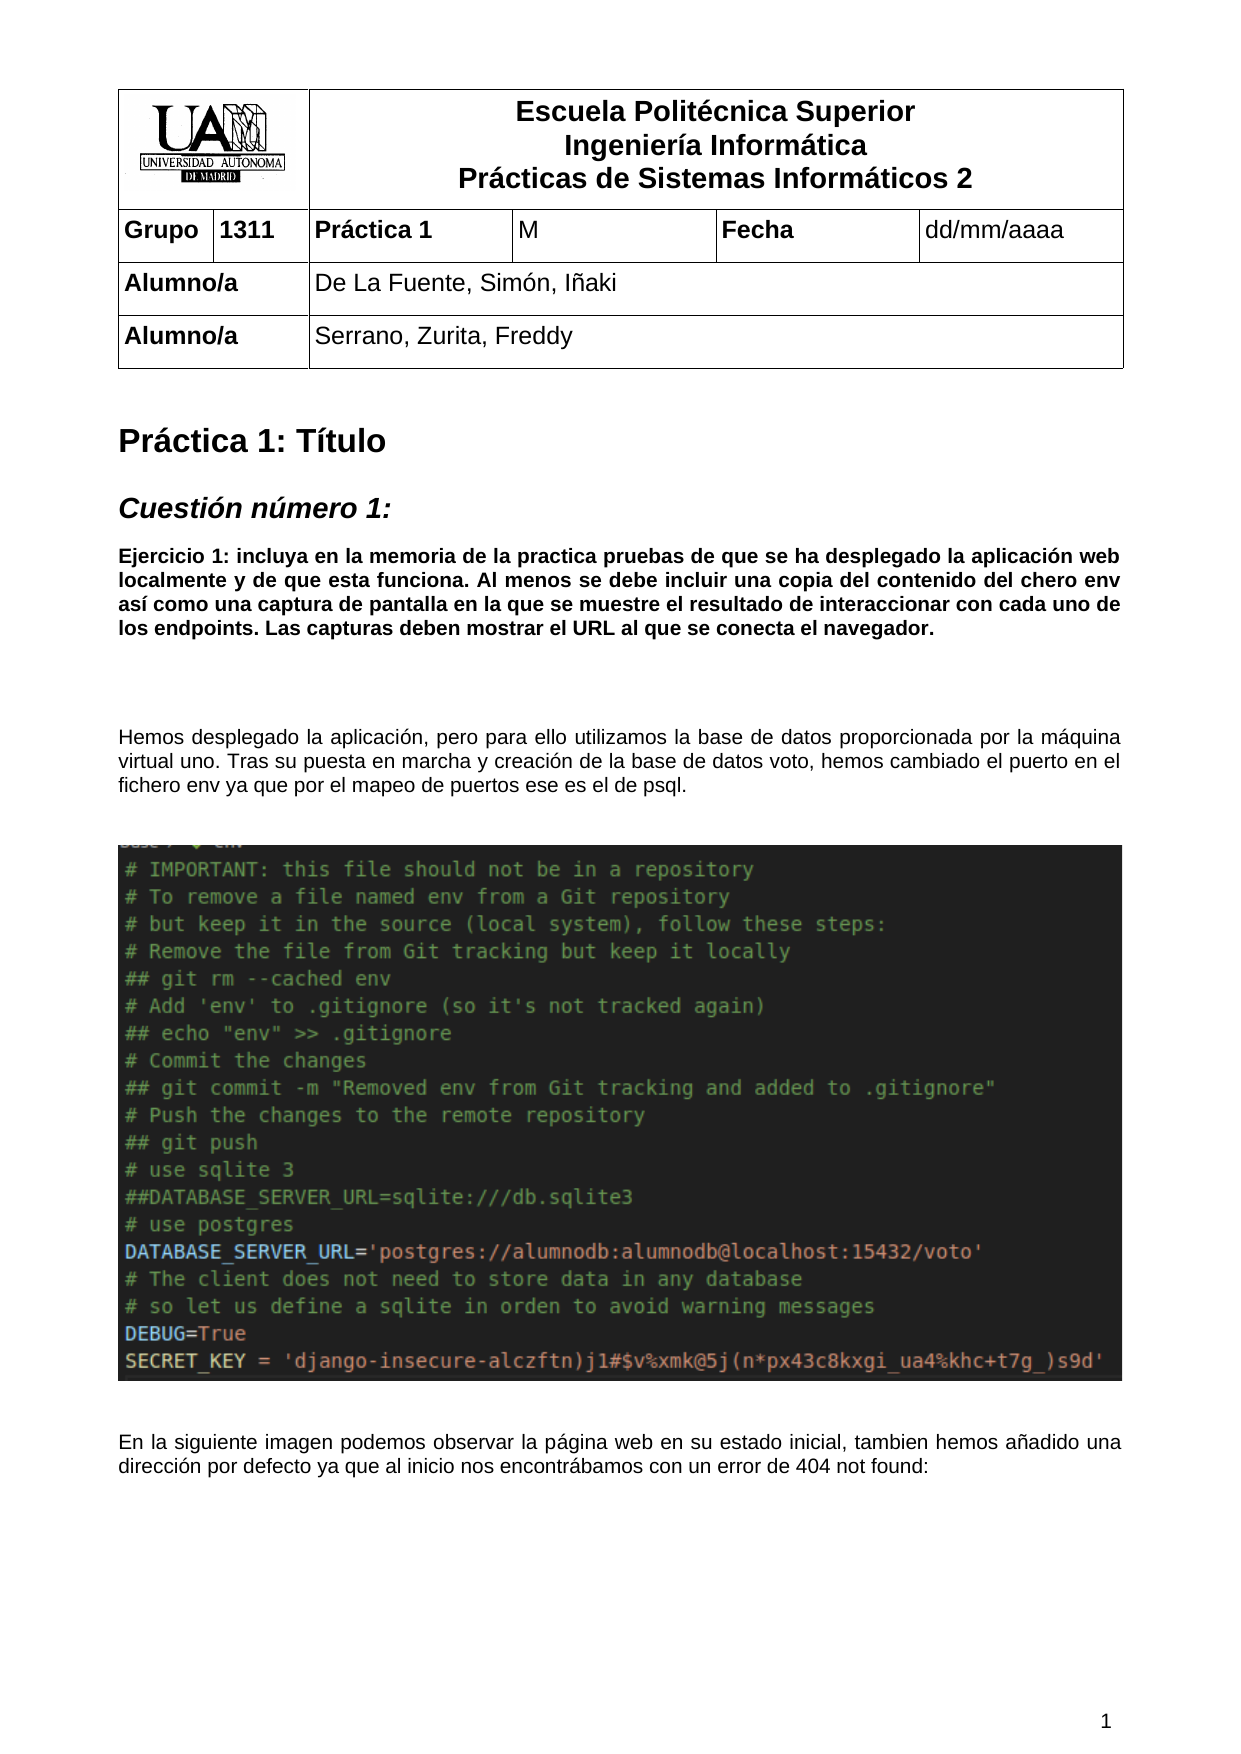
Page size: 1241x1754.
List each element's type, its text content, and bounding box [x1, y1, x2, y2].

text Hemos desplegado la aplicación, pero para ello utilizamos la base de datos proporcionada por la máquina virtual uno. Tras su puesta en marcha y creación de la base de datos voto, hemos cambiado el puerto en el fichero env ya que por el mapeo de puertos ese es el de psql. [118, 725, 1122, 797]
table_header Escuela Politécnica Superior Ingeniería Informática Prácticas de Sistemas Informáticos 2 [310, 90, 1123, 209]
table_cell Fecha [717, 210, 919, 262]
text En la siguiente imagen podemos observar la página web en su estado inicial, tambien hemos añadido una dirección por defecto ya que al inicio nos encontrábamos con un error de 404 not found: [118, 1429, 1122, 1477]
table_cell Grupo [119, 210, 213, 262]
table_cell 1311 [214, 210, 308, 262]
table_cell Serrano, Zurita, Freddy [310, 316, 1123, 368]
table_header [119, 90, 308, 209]
table_cell Alumno/a [119, 263, 308, 315]
table_cell De La Fuente, Simón, Iñaki [310, 263, 1123, 315]
subtitle Cuestión número 1: [118, 491, 1122, 525]
picture [118, 845, 1123, 1381]
table_cell Práctica 1 [310, 210, 512, 262]
picture [123, 94, 296, 191]
table_cell Alumno/a [119, 316, 308, 368]
table_cell dd/mm/aaaa [920, 210, 1123, 262]
subtitle Práctica 1: Título [118, 421, 1122, 460]
text Ejercicio 1: incluya en la memoria de la practica pruebas de que se ha desplegado la aplicación web localmente y de que esta funciona. Al menos se debe incluir una copia del contenido del chero env así como una captura de pantalla en la que se muestre el resultado de interaccionar con cada uno de los endpoints. Las capturas deben mostrar el URL al que se conecta el navegador. [118, 543, 1122, 639]
table_cell M [513, 210, 716, 262]
